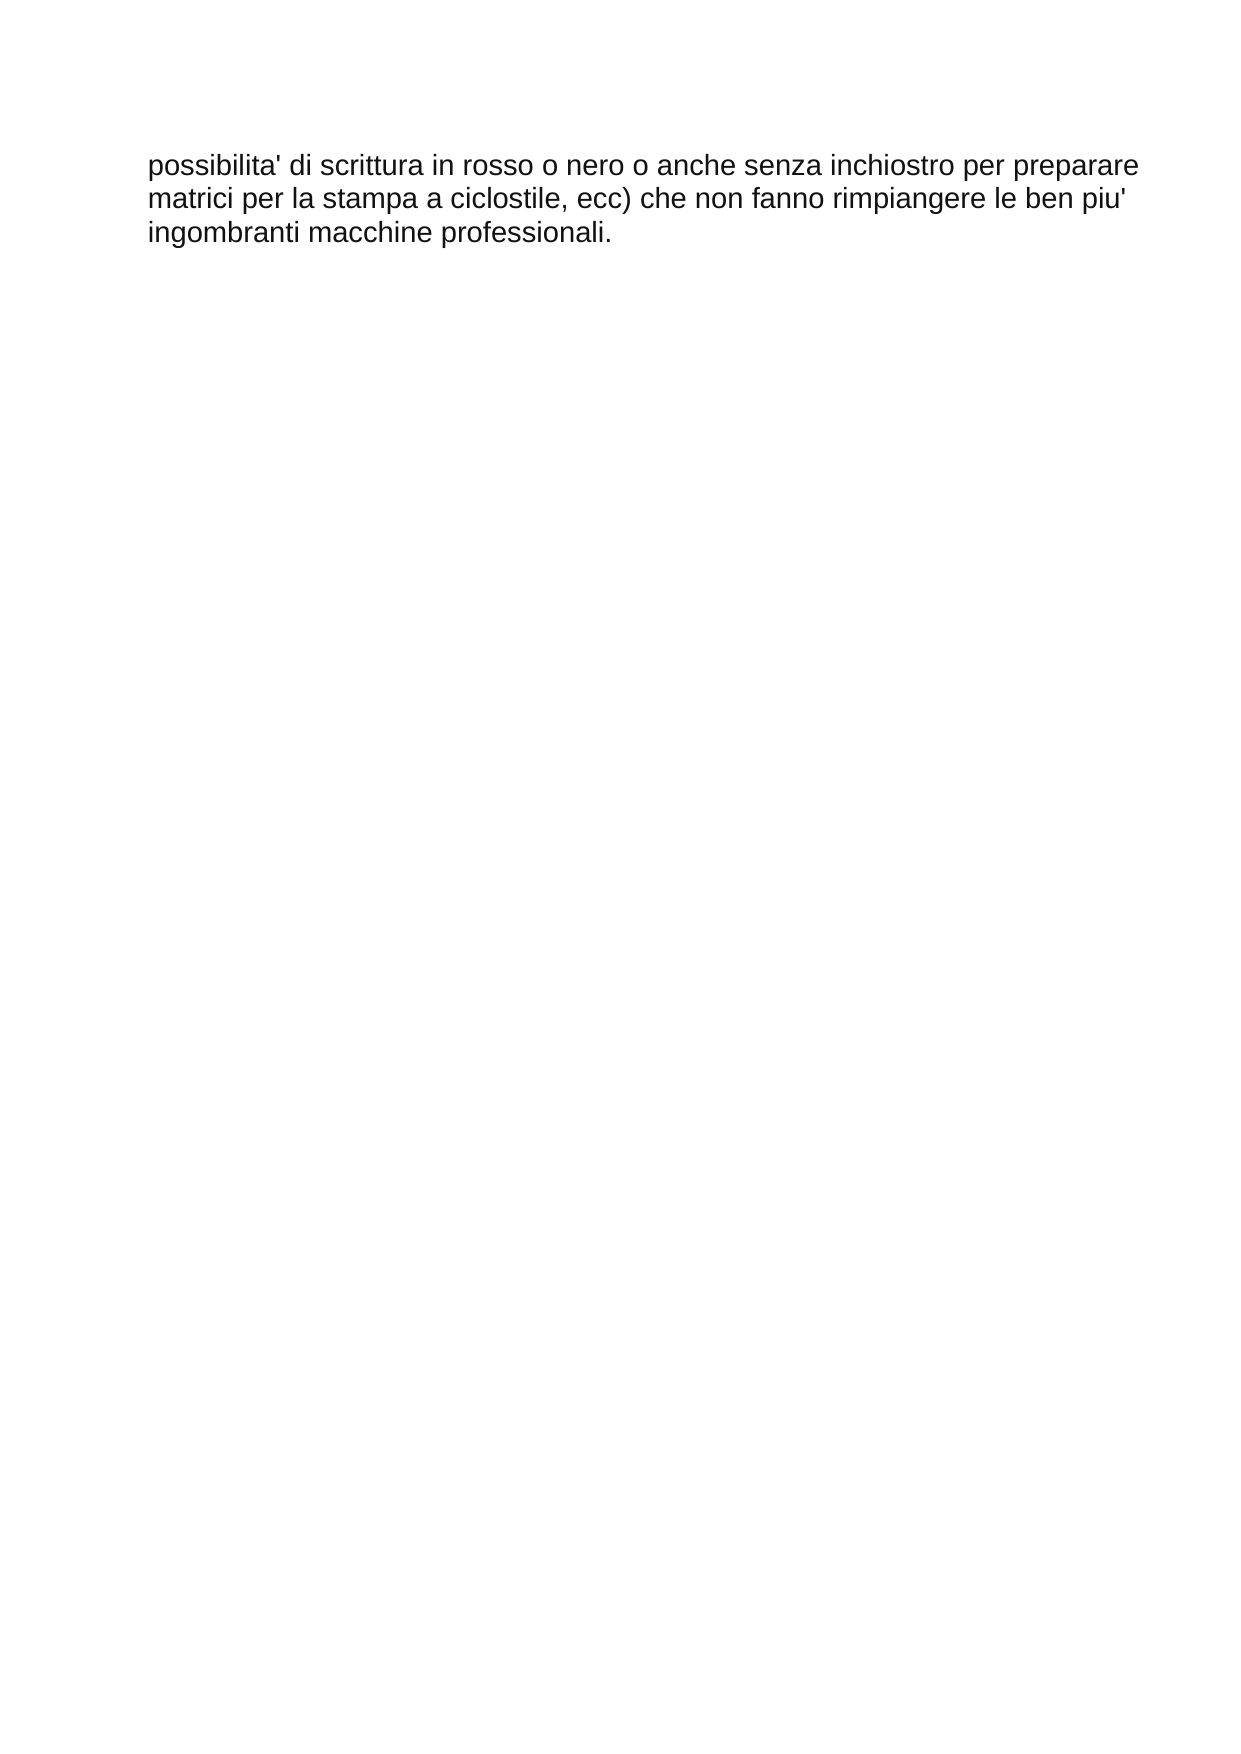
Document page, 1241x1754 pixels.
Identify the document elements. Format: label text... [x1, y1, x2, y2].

text matrici per la stampa a ciclostile, ecc) che non fanno rimpiangere le ben piu' [148, 181, 1152, 215]
text ingombranti macchine professionali. [148, 215, 1152, 248]
text possibilita' di scrittura in rosso o nero o anche senza inchiostro per preparare [148, 148, 1152, 181]
